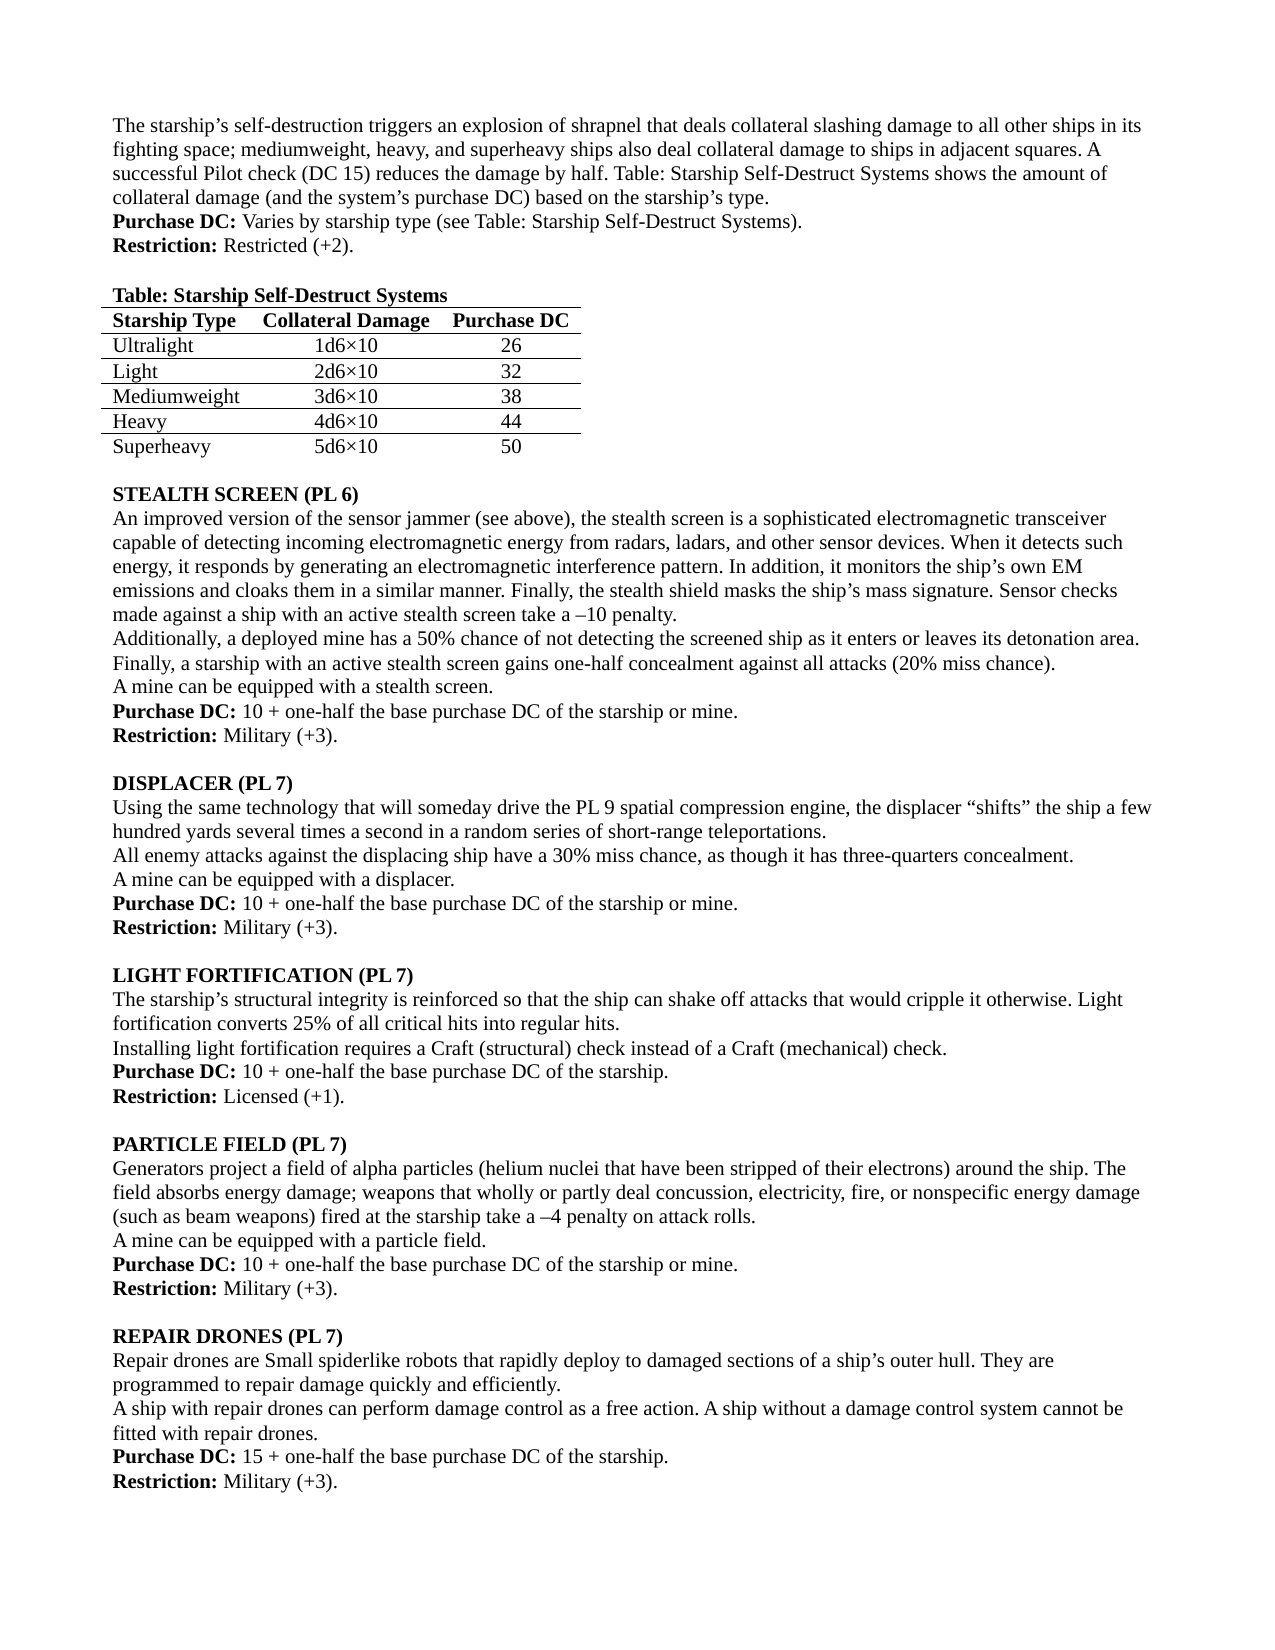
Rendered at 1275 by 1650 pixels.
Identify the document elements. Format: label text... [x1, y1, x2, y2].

text A mine can be equipped with a displacer. [112, 867, 1162, 891]
text Restriction: Military (+3). [112, 915, 1162, 939]
table_cell Ultralight [101, 334, 251, 357]
table_cell Heavy [101, 409, 251, 433]
table_cell Starship Type [101, 308, 251, 332]
text Generators project a field of alpha particles (helium nuclei that have been stripped of their electrons) around the ship. The field absorbs energy damage; weapons that wholly or partly deal concussion, electricity, fire, or nonspecific energy damage (such as beam weapons) fired at the starship take a –4 penalty on attack rolls. [112, 1156, 1162, 1228]
table_cell 38 [441, 384, 581, 408]
text Restriction: Military (+3). [112, 1276, 1162, 1300]
table_cell 4d6×10 [251, 409, 441, 433]
text Repair drones are Small spiderlike robots that rapidly deploy to damaged sections of a ship’s outer hull. They are programmed to repair damage quickly and efficiently. [112, 1348, 1162, 1396]
text Purchase DC: Varies by starship type (see Table: Starship Self-Destruct Systems). [112, 209, 1162, 233]
text Installing light fortification requires a Craft (structural) check instead of a Craft (mechanical) check. [112, 1035, 1162, 1059]
table_cell Purchase DC [441, 308, 581, 332]
table_cell 32 [441, 359, 581, 383]
table_cell 2d6×10 [251, 359, 441, 383]
text Purchase DC: 15 + one-half the base purchase DC of the starship. [112, 1444, 1162, 1468]
table_cell Superheavy [101, 434, 251, 458]
table_cell 5d6×10 [251, 434, 441, 458]
text Restriction: Licensed (+1). [112, 1083, 1162, 1108]
table_cell Light [101, 359, 251, 383]
text Purchase DC: 10 + one-half the base purchase DC of the starship. [112, 1059, 1162, 1083]
table_cell 44 [441, 409, 581, 433]
text Purchase DC: 10 + one-half the base purchase DC of the starship or mine. [112, 1252, 1162, 1276]
text All enemy attacks against the displacing ship have a 30% miss chance, as though it has three-quarters concealment. [112, 843, 1162, 867]
text Restriction: Military (+3). [112, 723, 1162, 747]
text The starship’s self-destruction triggers an explosion of shrapnel that deals collateral slashing damage to all other ships in its fighting space; mediumweight, heavy, and superheavy ships also deal collateral damage to ships in adjacent squares. A successful Pilot check (DC 15) reduces the damage by half. Table: Starship Self-Destruct Systems shows the amount of collateral damage (and the system’s purchase DC) based on the starship’s type. [112, 112, 1162, 209]
text A mine can be equipped with a particle field. [112, 1228, 1162, 1252]
text An improved version of the sensor jammer (see above), the stealth screen is a sophisticated electromagnetic transceiver capable of detecting incoming electromagnetic energy from radars, ladars, and other sensor devices. When it detects such energy, it responds by generating an electromagnetic interference pattern. In addition, it monitors the ship’s own EM emissions and cloaks them in a similar manner. Finally, the stealth shield masks the ship’s mass signature. Sensor checks made against a ship with an active stealth screen take a –10 penalty. [112, 506, 1162, 626]
text Restriction: Restricted (+2). [112, 233, 1162, 257]
table_cell 50 [441, 434, 581, 458]
table_header Table: Starship Self-Destruct Systems [101, 283, 581, 307]
table_cell 1d6×10 [251, 334, 441, 357]
table_cell Collateral Damage [251, 308, 441, 332]
table_cell 26 [441, 334, 581, 357]
text Finally, a starship with an active stealth screen gains one-half concealment against all attacks (20% miss chance). [112, 650, 1162, 674]
text A ship with repair drones can perform damage control as a free action. A ship without a damage control system cannot be fitted with repair drones. [112, 1396, 1162, 1444]
text Using the same technology that will someday drive the PL 9 spatial compression engine, the displacer “shifts” the ship a few hundred yards several times a second in a random series of short-range teleportations. [112, 795, 1162, 843]
table_cell 3d6×10 [251, 384, 441, 408]
text PARTICLE FIELD (PL 7) [112, 1132, 1162, 1156]
text A mine can be equipped with a stealth screen. [112, 674, 1162, 698]
text STEALTH SCREEN (PL 6) [112, 482, 1162, 506]
text Purchase DC: 10 + one-half the base purchase DC of the starship or mine. [112, 698, 1162, 723]
text Additionally, a deployed mine has a 50% chance of not detecting the screened ship as it enters or leaves its detonation area. [112, 626, 1162, 650]
table_cell Mediumweight [101, 384, 251, 408]
text Purchase DC: 10 + one-half the base purchase DC of the starship or mine. [112, 891, 1162, 915]
text DISPLACER (PL 7) [112, 771, 1162, 795]
text LIGHT FORTIFICATION (PL 7) [112, 963, 1162, 987]
text Restriction: Military (+3). [112, 1468, 1162, 1493]
text The starship’s structural integrity is reinforced so that the ship can shake off attacks that would cripple it otherwise. Light fortification converts 25% of all critical hits into regular hits. [112, 987, 1162, 1035]
text REPAIR DRONES (PL 7) [112, 1324, 1162, 1348]
